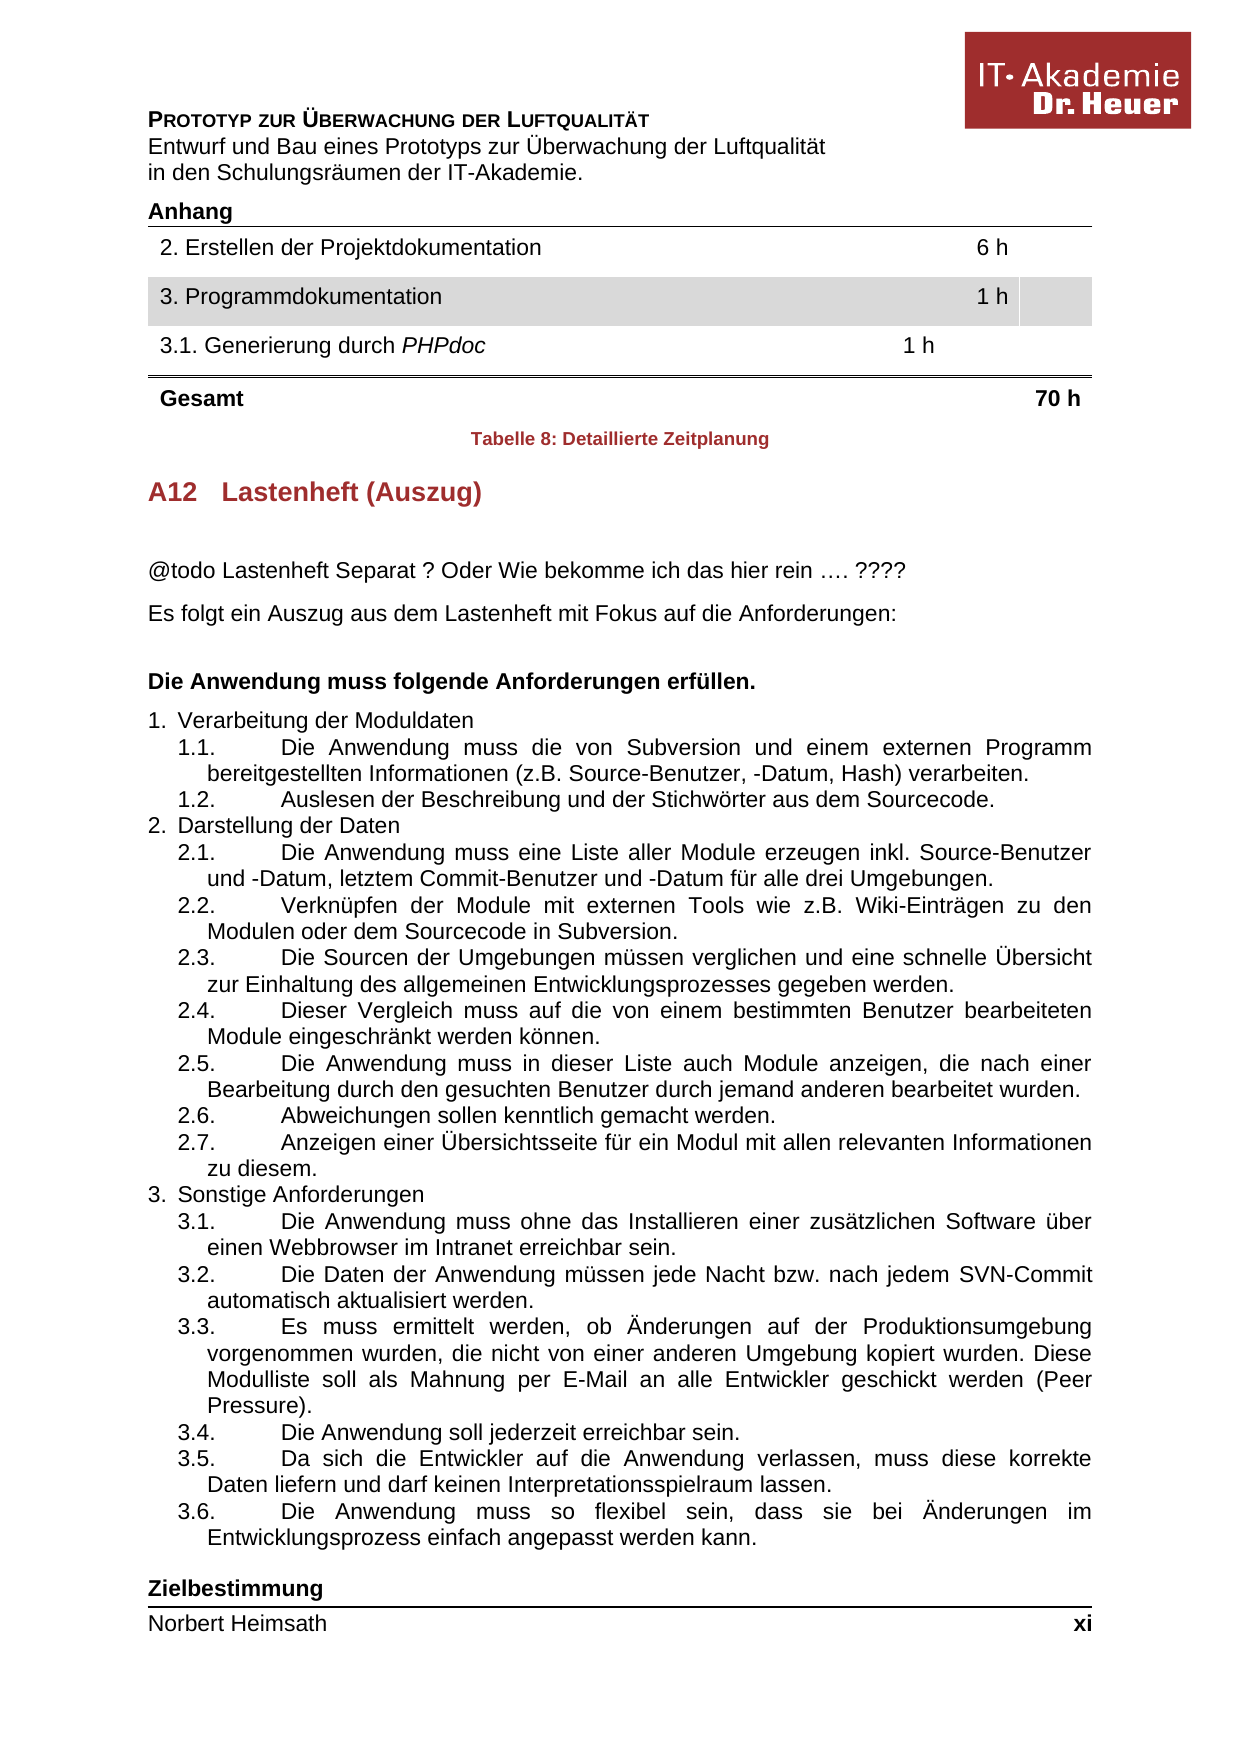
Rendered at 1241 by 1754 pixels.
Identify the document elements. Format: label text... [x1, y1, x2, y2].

list Darstellung der Daten [148, 812, 1092, 839]
table_cell [1020, 326, 1092, 375]
list Verarbeitung der Moduldaten [148, 707, 1092, 733]
list Auslesen der Beschreibung und der Stichwörter aus dem Sourcecode. [177, 786, 1092, 812]
table_cell [946, 378, 1019, 428]
table_cell [887, 378, 946, 428]
table_cell [946, 326, 1019, 375]
list Zielbestimmung [148, 1575, 1092, 1602]
list Dieser Vergleich muss auf die von einem bestimmten Benutzer bearbeiteten Module eingeschränkt werden können. [177, 997, 1092, 1050]
list Anzeigen einer Übersichtsseite für ein Modul mit allen relevanten Informationen zu diesem. [177, 1129, 1092, 1181]
table_cell 3. Programmdokumentation [148, 277, 887, 326]
list Verknüpfen der Module mit externen Tools wie z.B. Wiki-Einträgen zu den Modulen oder dem Sourcecode in Subversion. [177, 892, 1092, 944]
list Die Anwendung muss so flexibel sein, dass sie bei Änderungen im Entwicklungsprozess einfach angepasst werden kann. [177, 1498, 1092, 1550]
table_cell 1 h [887, 326, 946, 375]
table_cell 2. Erstellen der Projektdokumentation [148, 228, 887, 277]
list Die Anwendung muss folgende Anforderungen erfüllen. [148, 668, 1092, 694]
text Es folgt ein Auszug aus dem Lastenheft mit Fokus auf die Anforderungen: [148, 600, 1092, 627]
list Die Anwendung muss die von Subversion und einem externen Programm bereitgestellten Informationen (z.B. Source-Benutzer, -Datum, Hash) verarbeiten. [177, 733, 1092, 786]
list Die Daten der Anwendung müssen jede Nacht bzw. nach jedem SVN-Commit automatisch aktualisiert werden. [177, 1261, 1092, 1313]
list Die Anwendung soll jederzeit erreichbar sein. [177, 1419, 1092, 1445]
table_cell 6 h [946, 228, 1019, 277]
table_cell 3.1. Generierung durch PHPdoc [148, 326, 887, 375]
table_cell [887, 277, 946, 326]
list Es muss ermittelt werden, ob Änderungen auf der Produktionsumgebung vorgenommen wurden, die nicht von einer anderen Umgebung kopiert wurden. Diese Modulliste soll als Mahnung per E-Mail an alle Entwickler geschickt werden (Peer Pressure). [177, 1313, 1092, 1419]
table_cell [887, 228, 946, 277]
table_cell [1020, 228, 1092, 277]
table_cell Gesamt [148, 378, 887, 428]
list Abweichungen sollen kenntlich gemacht werden. [177, 1102, 1092, 1129]
list Die Anwendung muss eine Liste aller Module erzeugen inkl. Source-Benutzer und -Datum, letztem Commit-Benutzer und -Datum für alle drei Umgebungen. [177, 839, 1092, 892]
list Die Anwendung muss in dieser Liste auch Module anzeigen, die nach einer Bearbeitung durch den gesuchten Benutzer durch jemand anderen bearbeitet wurden. [177, 1050, 1092, 1102]
subtitle Lastenheft (Auszug) [148, 476, 1092, 508]
table_cell 1 h [946, 277, 1019, 326]
list Die Anwendung muss ohne das Installieren einer zusätzlichen Software über einen Webbrowser im Intranet erreichbar sein. [177, 1208, 1092, 1261]
table_cell [1020, 277, 1092, 326]
list Die Sourcen der Umgebungen müssen verglichen und eine schnelle Übersicht zur Einhaltung des allgemeinen Entwicklungsprozesses gegeben werden. [177, 944, 1092, 997]
list Da sich die Entwickler auf die Anwendung verlassen, muss diese korrekte Daten liefern und darf keinen Interpretationsspielraum lassen. [177, 1445, 1092, 1498]
list Sonstige Anforderungen [148, 1181, 1092, 1208]
text @todo Lastenheft Separat ? Oder Wie bekomme ich das hier rein …. ???? [148, 557, 1092, 583]
table_cell 70 h [1020, 378, 1092, 428]
text Tabelle 8: Detaillierte Zeitplanung [148, 428, 1092, 449]
